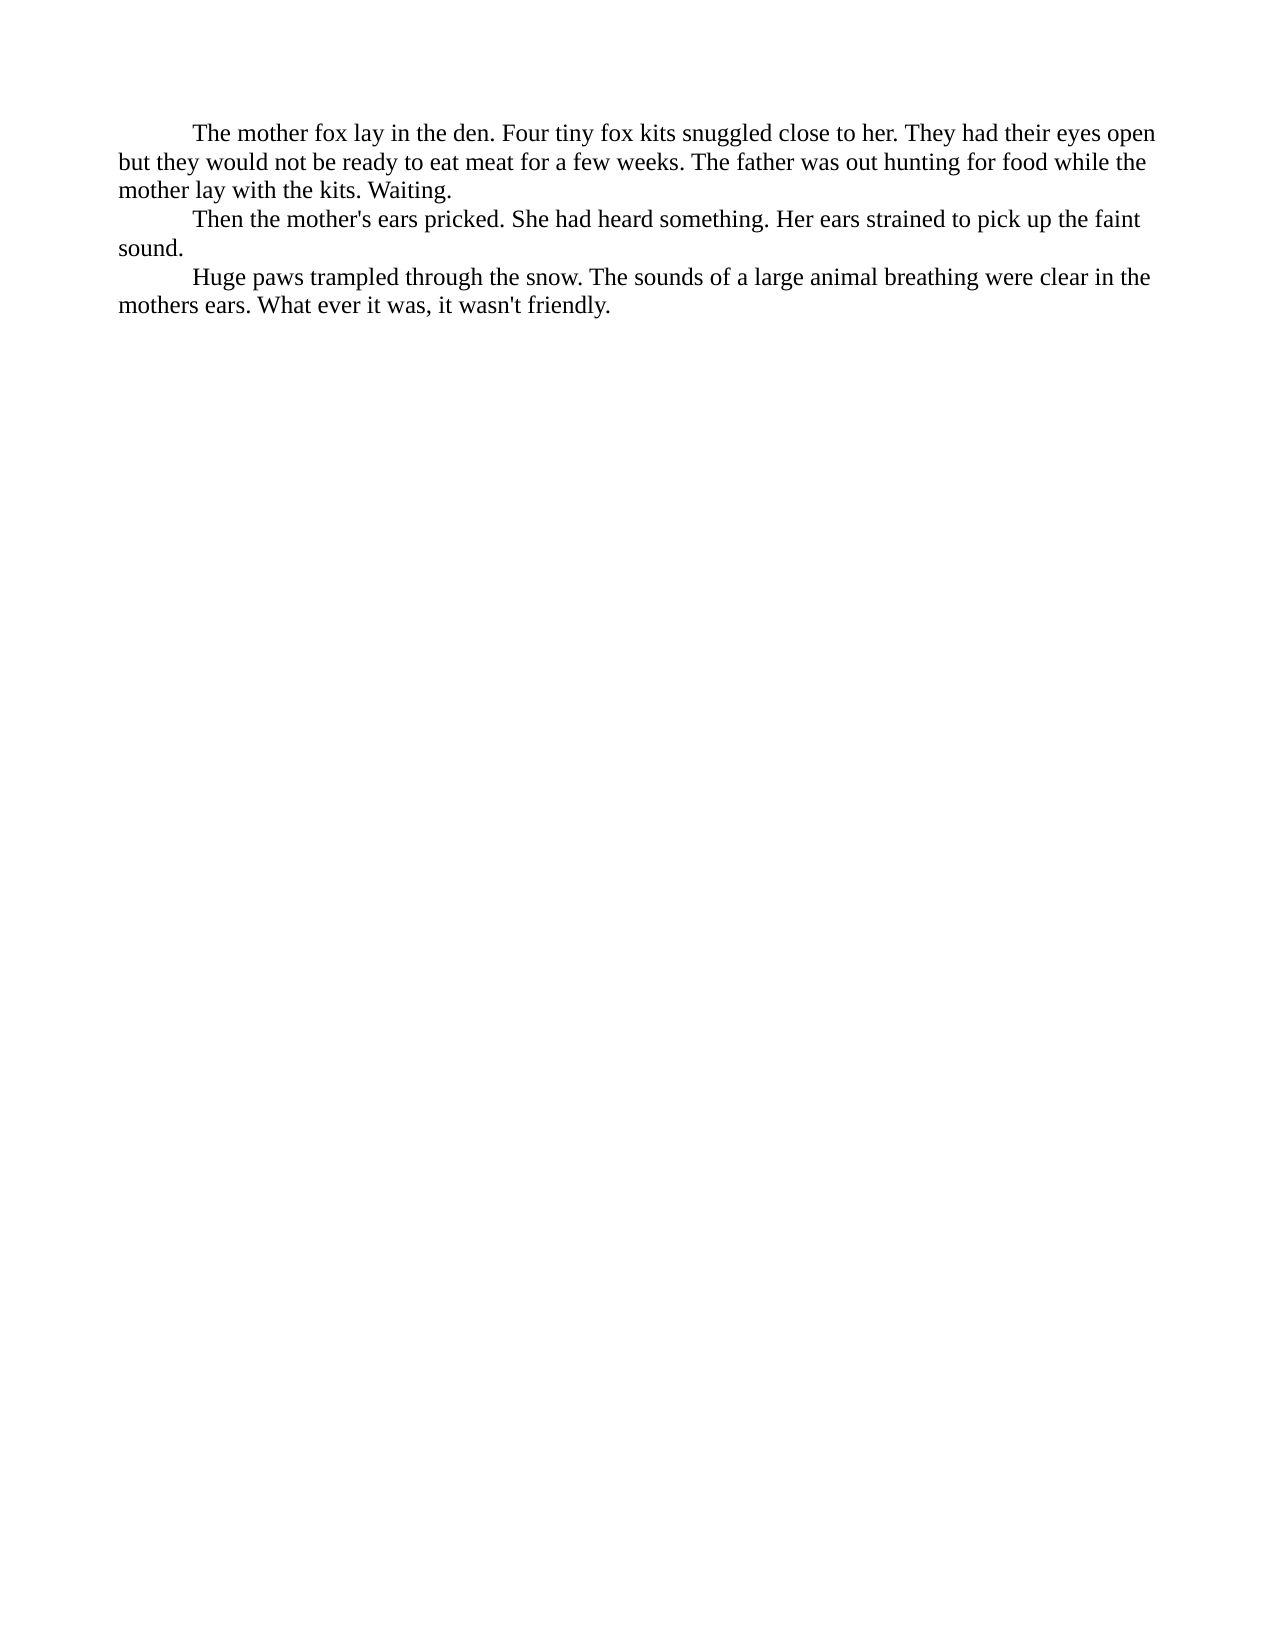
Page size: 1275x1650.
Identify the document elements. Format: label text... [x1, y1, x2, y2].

text Huge paws trampled through the snow. The sounds of a large animal breathing were clear in the mothers ears. What ever it was, it wasn't friendly. [118, 262, 1157, 319]
text The mother fox lay in the den. Four tiny fox kits snuggled close to her. They had their eyes open but they would not be ready to eat meat for a few weeks. The father was out hunting for food while the mother lay with the kits. Waiting. [118, 118, 1157, 204]
text Then the mother's ears pricked. She had heard something. Her ears strained to pick up the faint sound. [118, 204, 1157, 262]
